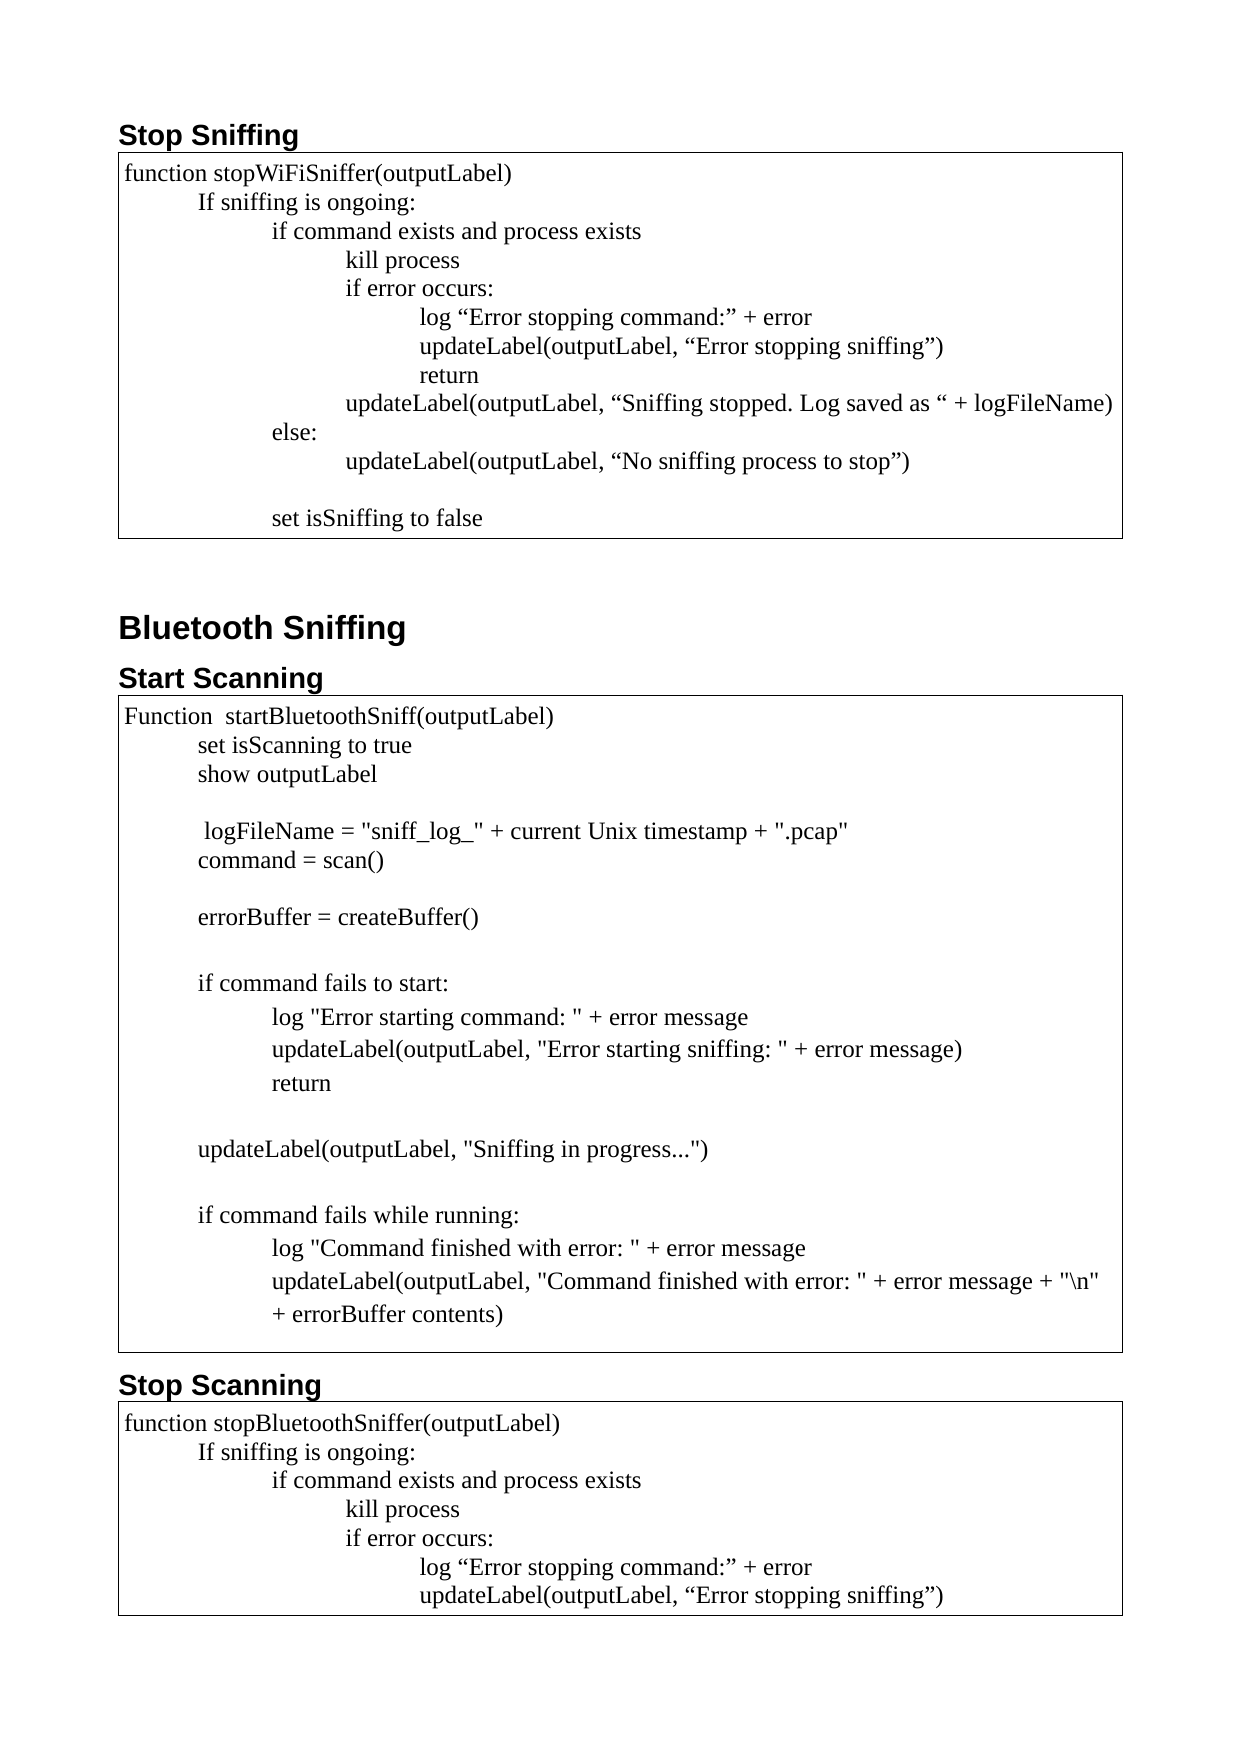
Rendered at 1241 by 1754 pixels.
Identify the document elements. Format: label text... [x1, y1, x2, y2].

subtitle Start Scanning [118, 661, 1122, 694]
subtitle Stop Sniffing [118, 118, 1122, 152]
subtitle Bluetooth Sniffing [118, 608, 1122, 646]
table_header function stopWiFiSniffer(outputLabel) If sniffing is ongoing: if command exists and process exists kill process if error occurs: log “Error stopping command:” + error updateLabel(outputLabel, “Error stopping sniffing”) return updateLabel(outputLabel, “Sniffing stopped. Log saved as “ + logFileName) else: updateLabel(outputLabel, “No sniffing process to stop”) set isSniffing to false [119, 153, 1122, 538]
table_header function stopBluetoothSniffer(outputLabel) If sniffing is ongoing: if command exists and process exists kill process if error occurs: log “Error stopping command:” + error updateLabel(outputLabel, “Error stopping sniffing”) [119, 1402, 1122, 1615]
subtitle Stop Scanning [118, 1368, 1122, 1401]
table_header Function startBluetoothSniff(outputLabel) set isScanning to true show outputLabel logFileName = "sniff_log_" + current Unix timestamp + ".pcap" command = scan() errorBuffer = createBuffer() if command fails to start: log "Error starting command: " + error message updateLabel(outputLabel, "Error starting sniffing: " + error message) return updateLabel(outputLabel, "Sniffing in progress...") if command fails while running: log "Command finished with error: " + error message updateLabel(outputLabel, "Command finished with error: " + error message + "\n" + errorBuffer contents) [119, 696, 1122, 1352]
